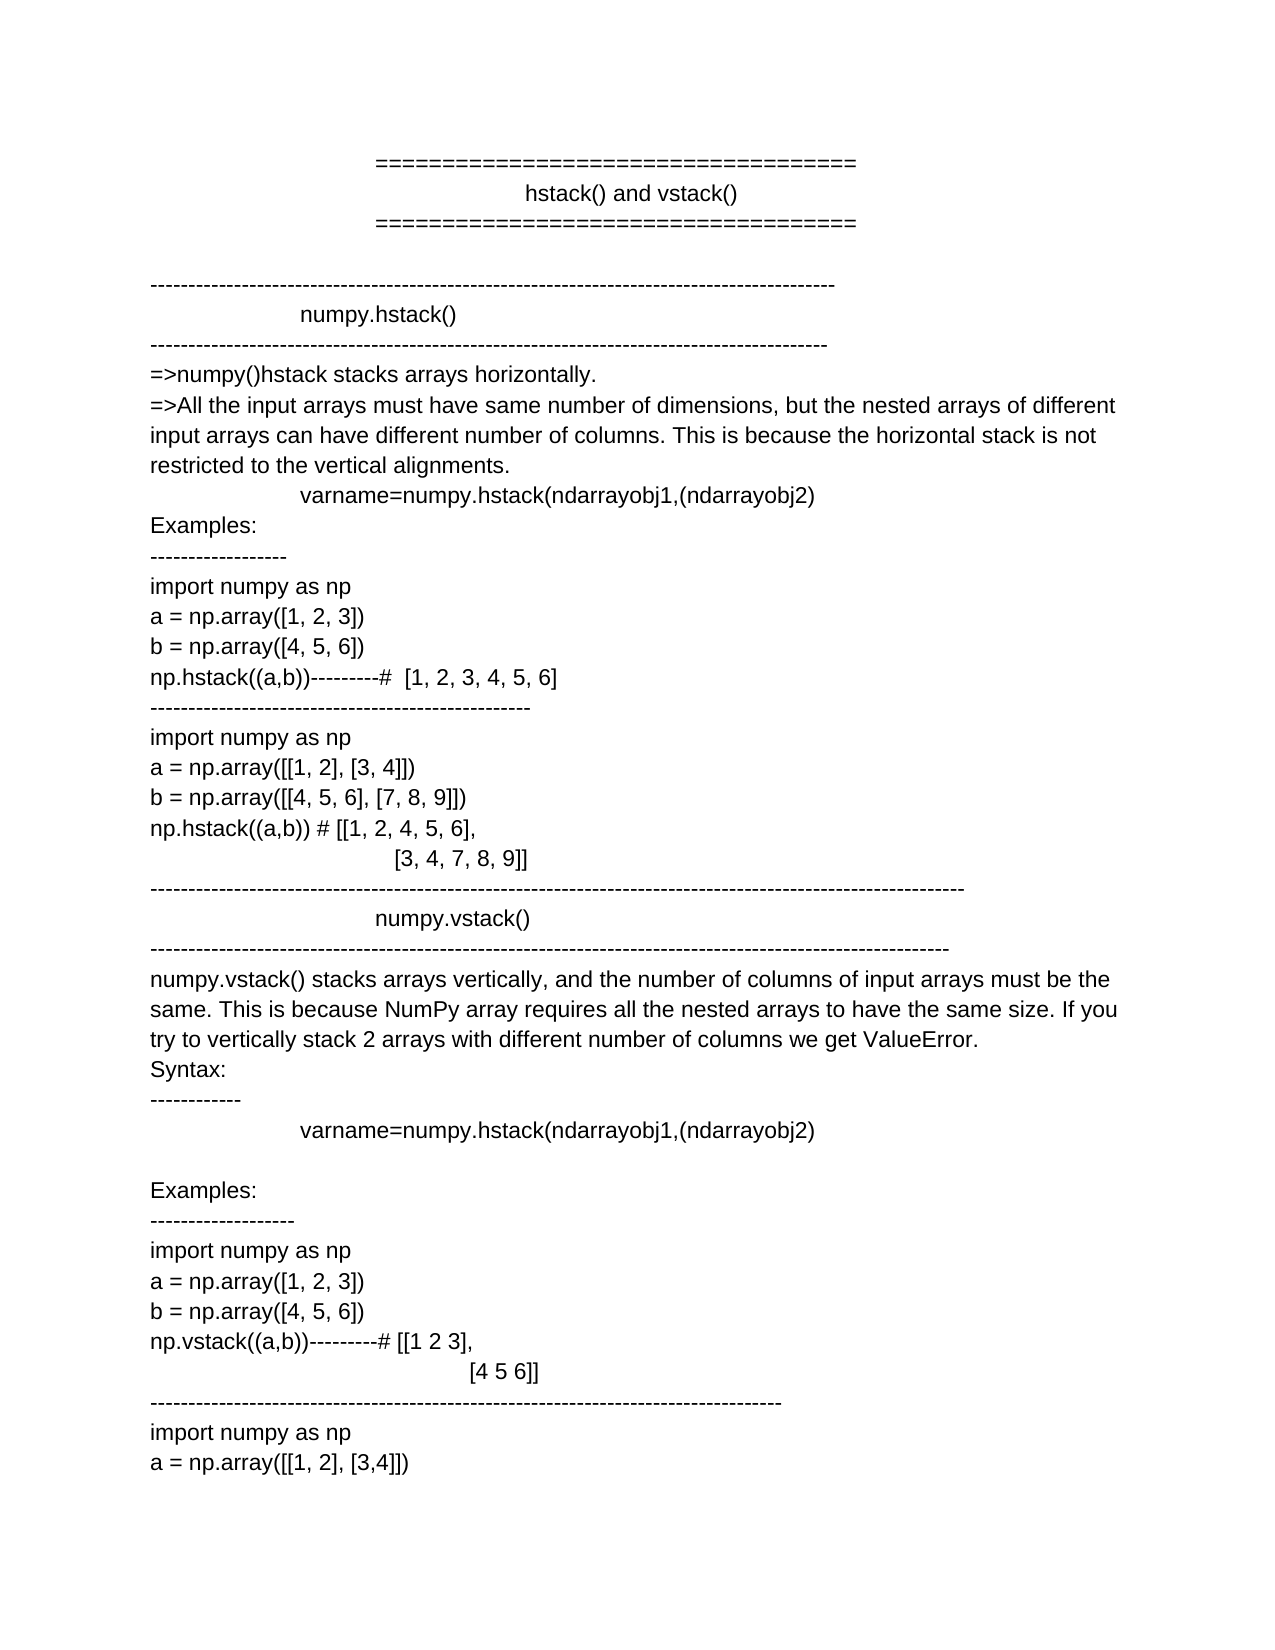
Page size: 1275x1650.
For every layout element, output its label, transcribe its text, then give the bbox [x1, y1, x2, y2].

text ==================================== [150, 150, 1125, 176]
text Examples: [150, 1177, 1125, 1203]
text varname=numpy.hstack(ndarrayobj1,(ndarrayobj2) [150, 482, 1125, 509]
text Syntax: [150, 1056, 1125, 1083]
text b = np.array([4, 5, 6]) [150, 1298, 1125, 1324]
text np.hstack((a,b))---------# [1, 2, 3, 4, 5, 6] [150, 663, 1125, 690]
text =>numpy()hstack stacks arrays horizontally. [150, 361, 1125, 388]
text Examples: [150, 512, 1125, 539]
text ------------ [150, 1086, 1125, 1113]
text ----------------------------------------------------------------------------------------- [150, 331, 1125, 358]
text numpy.vstack() stacks arrays vertically, and the number of columns of input arrays must be the same. This is because NumPy array requires all the nested arrays to have the same size. If you try to vertically stack 2 arrays with different number of columns we get ValueError. [150, 966, 1125, 1052]
text [4 5 6]] [150, 1358, 1125, 1385]
text a = np.array([[1, 2], [3,4]]) [150, 1449, 1125, 1475]
text a = np.array([1, 2, 3]) [150, 603, 1125, 629]
text ------------------------------------------------------------------------------------------ [150, 271, 1125, 297]
text --------------------------------------------------------------------------------------------------------- [150, 935, 1125, 962]
text import numpy as np [150, 1237, 1125, 1264]
text ==================================== [150, 210, 1125, 237]
text hstack() and vstack() [150, 180, 1125, 207]
text import numpy as np [150, 1419, 1125, 1445]
text b = np.array([[4, 5, 6], [7, 8, 9]]) [150, 784, 1125, 811]
text a = np.array([[1, 2], [3, 4]]) [150, 754, 1125, 781]
text =>All the input arrays must have same number of dimensions, but the nested arrays of different input arrays can have different number of columns. This is because the horizontal stack is not restricted to the vertical alignments. [150, 392, 1125, 478]
text import numpy as np [150, 573, 1125, 599]
text import numpy as np [150, 724, 1125, 750]
text a = np.array([1, 2, 3]) [150, 1268, 1125, 1294]
text numpy.vstack() [150, 905, 1125, 932]
text b = np.array([4, 5, 6]) [150, 633, 1125, 660]
text ----------------------------------------------------------------------------------- [150, 1388, 1125, 1415]
text varname=numpy.hstack(ndarrayobj1,(ndarrayobj2) [150, 1117, 1125, 1143]
text numpy.hstack() [150, 301, 1125, 327]
text np.vstack((a,b))---------# [[1 2 3], [150, 1328, 1125, 1354]
text [3, 4, 7, 8, 9]] [150, 845, 1125, 871]
text -------------------------------------------------- [150, 694, 1125, 720]
text ----------------------------------------------------------------------------------------------------------- [150, 875, 1125, 901]
text np.hstack((a,b)) # [[1, 2, 4, 5, 6], [150, 814, 1125, 841]
text ------------------ [150, 543, 1125, 569]
text ------------------- [150, 1207, 1125, 1234]
